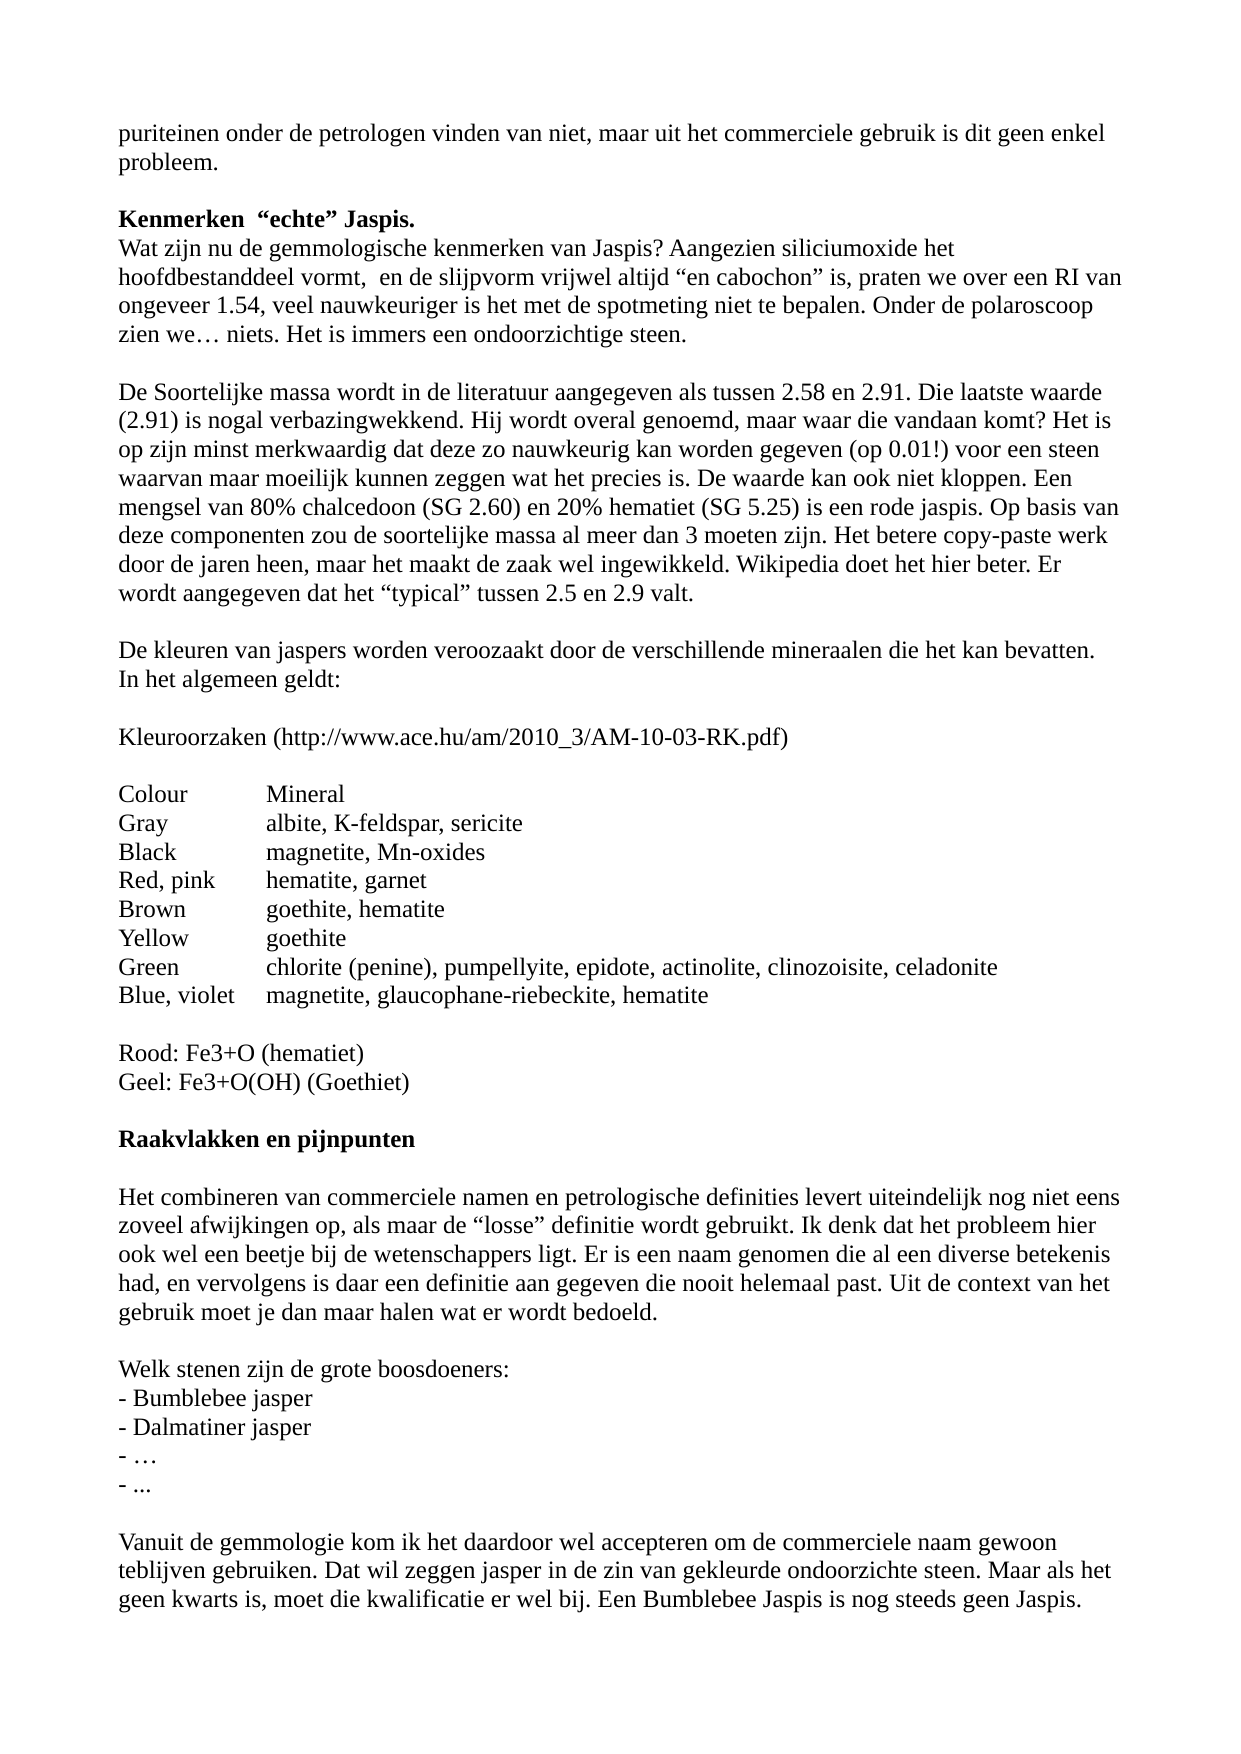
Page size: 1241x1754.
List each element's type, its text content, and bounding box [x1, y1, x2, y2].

text Vanuit de gemmologie kom ik het daardoor wel accepteren om de commerciele naam gewoon teblijven gebruiken. Dat wil zeggen jasper in de zin van gekleurde ondoorzichte steen. Maar als het geen kwarts is, moet die kwalificatie er wel bij. Een Bumblebee Jaspis is nog steeds geen Jaspis. [118, 1527, 1122, 1613]
text - … [118, 1441, 1122, 1469]
text Rood: Fe3+O (hematiet) [118, 1038, 1122, 1067]
text Kleuroorzaken (http://www.ace.hu/am/2010_3/AM-10-03-RK.pdf) [118, 722, 1122, 751]
text Green chlorite (penine), pumpellyite, epidote, actinolite, clinozoisite, celadonite [118, 952, 1122, 981]
text Welk stenen zijn de grote boosdoeners: [118, 1354, 1122, 1383]
text Het combineren van commerciele namen en petrologische definities levert uiteindelijk nog niet eens zoveel afwijkingen op, als maar de “losse” definitie wordt gebruikt. Ik denk dat het probleem hier ook wel een beetje bij de wetenschappers ligt. Er is een naam genomen die al een diverse betekenis had, en vervolgens is daar een definitie aan gegeven die nooit helemaal past. Uit de context van het gebruik moet je dan maar halen wat er wordt bedoeld. [118, 1182, 1122, 1326]
text Yellow goethite [118, 923, 1122, 952]
text Raakvlakken en pijnpunten [118, 1124, 1122, 1153]
text Brown goethite, hematite [118, 894, 1122, 923]
text - Bumblebee jasper [118, 1383, 1122, 1412]
text De kleuren van jaspers worden veroozaakt door de verschillende mineraalen die het kan bevatten. In het algemeen geldt: [118, 636, 1122, 693]
text Geel: Fe3+O(OH) (Goethiet) [118, 1067, 1122, 1096]
text - ... [118, 1469, 1122, 1498]
text Wat zijn nu de gemmologische kenmerken van Jaspis? Aangezien siliciumoxide het hoofdbestanddeel vormt, en de slijpvorm vrijwel altijd “en cabochon” is, praten we over een RI van ongeveer 1.54, veel nauwkeuriger is het met de spotmeting niet te bepalen. Onder de polaroscoop zien we… niets. Het is immers een ondoorzichtige steen. [118, 233, 1122, 348]
text Red, pink hematite, garnet [118, 866, 1122, 894]
text puriteinen onder de petrologen vinden van niet, maar uit het commerciele gebruik is dit geen enkel probleem. [118, 118, 1122, 176]
text Gray albite, К-feldspar, sericite [118, 808, 1122, 837]
text Kenmerken “echte” Jaspis. [118, 204, 1122, 233]
text Colour Мineral [118, 779, 1122, 808]
text - Dalmatiner jasper [118, 1412, 1122, 1441]
text De Soortelijke massa wordt in de literatuur aangegeven als tussen 2.58 en 2.91. Die laatste waarde (2.91) is nogal verbazingwekkend. Hij wordt overal genoemd, maar waar die vandaan komt? Het is op zijn minst merkwaardig dat deze zo nauwkeurig kan worden gegeven (op 0.01!) voor een steen waarvan maar moeilijk kunnen zeggen wat het precies is. De waarde kan ook niet kloppen. Een mengsel van 80% chalcedoon (SG 2.60) en 20% hematiet (SG 5.25) is een rode jaspis. Op basis van deze componenten zou de soortelijke massa al meer dan 3 moeten zijn. Het betere copy-paste werk door de jaren heen, maar het maakt de zaak wel ingewikkeld. Wikipedia doet het hier beter. Er wordt aangegeven dat het “typical” tussen 2.5 en 2.9 valt. [118, 377, 1122, 607]
text Blue, violet magnetite, glaucophane-riebeckite, hematite [118, 981, 1122, 1009]
text Black magnetite, Mn-oxides [118, 837, 1122, 866]
